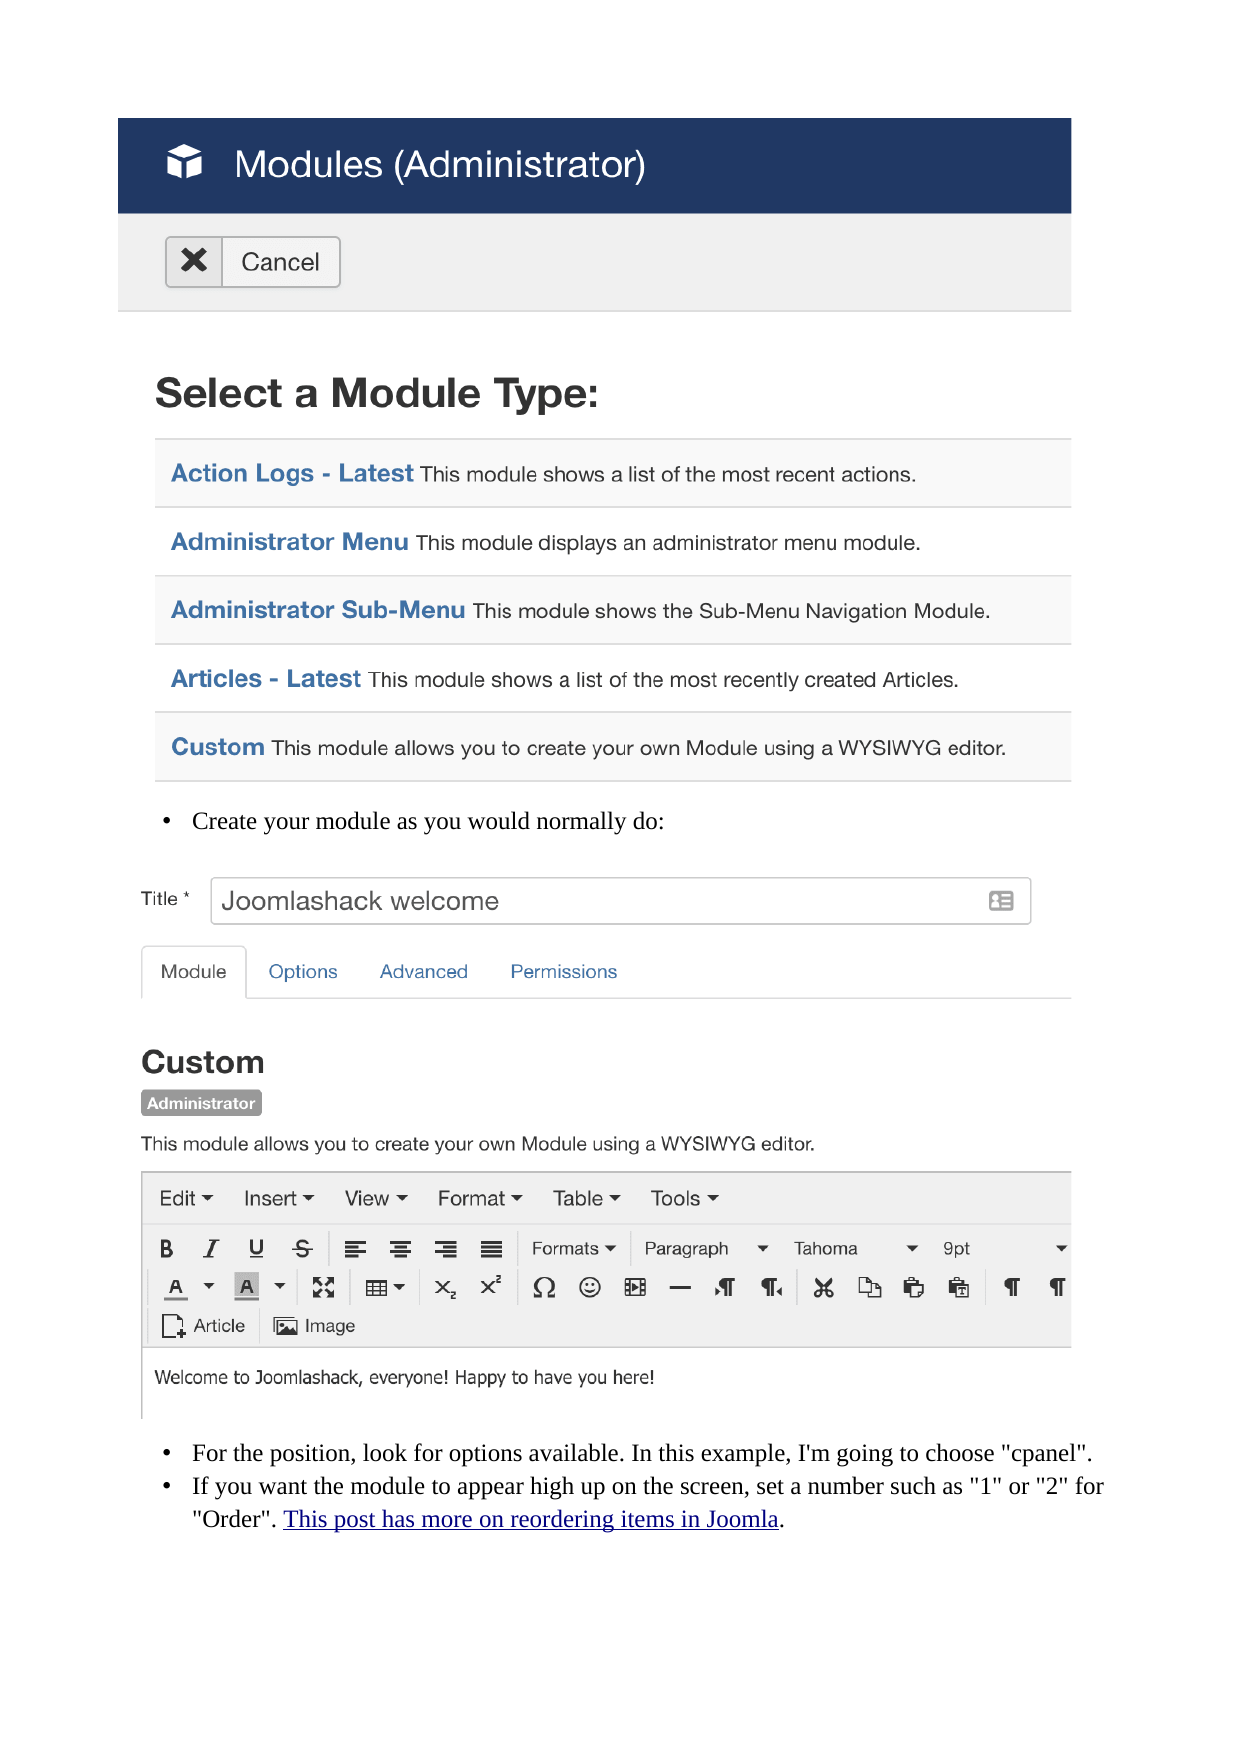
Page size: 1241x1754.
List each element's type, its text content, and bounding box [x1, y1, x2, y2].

picture [118, 853, 1072, 1419]
picture [118, 118, 1072, 787]
list If you want the module to appear high up on the screen, set a number such as "1" or "2" for "Order". This post has more on reordering items in Joomla. [162, 1471, 1122, 1533]
list Create your module as you would normally do: [162, 806, 1122, 834]
list For the position, look for options available. In this example, I'm going to choose "cpanel". [162, 1438, 1122, 1467]
